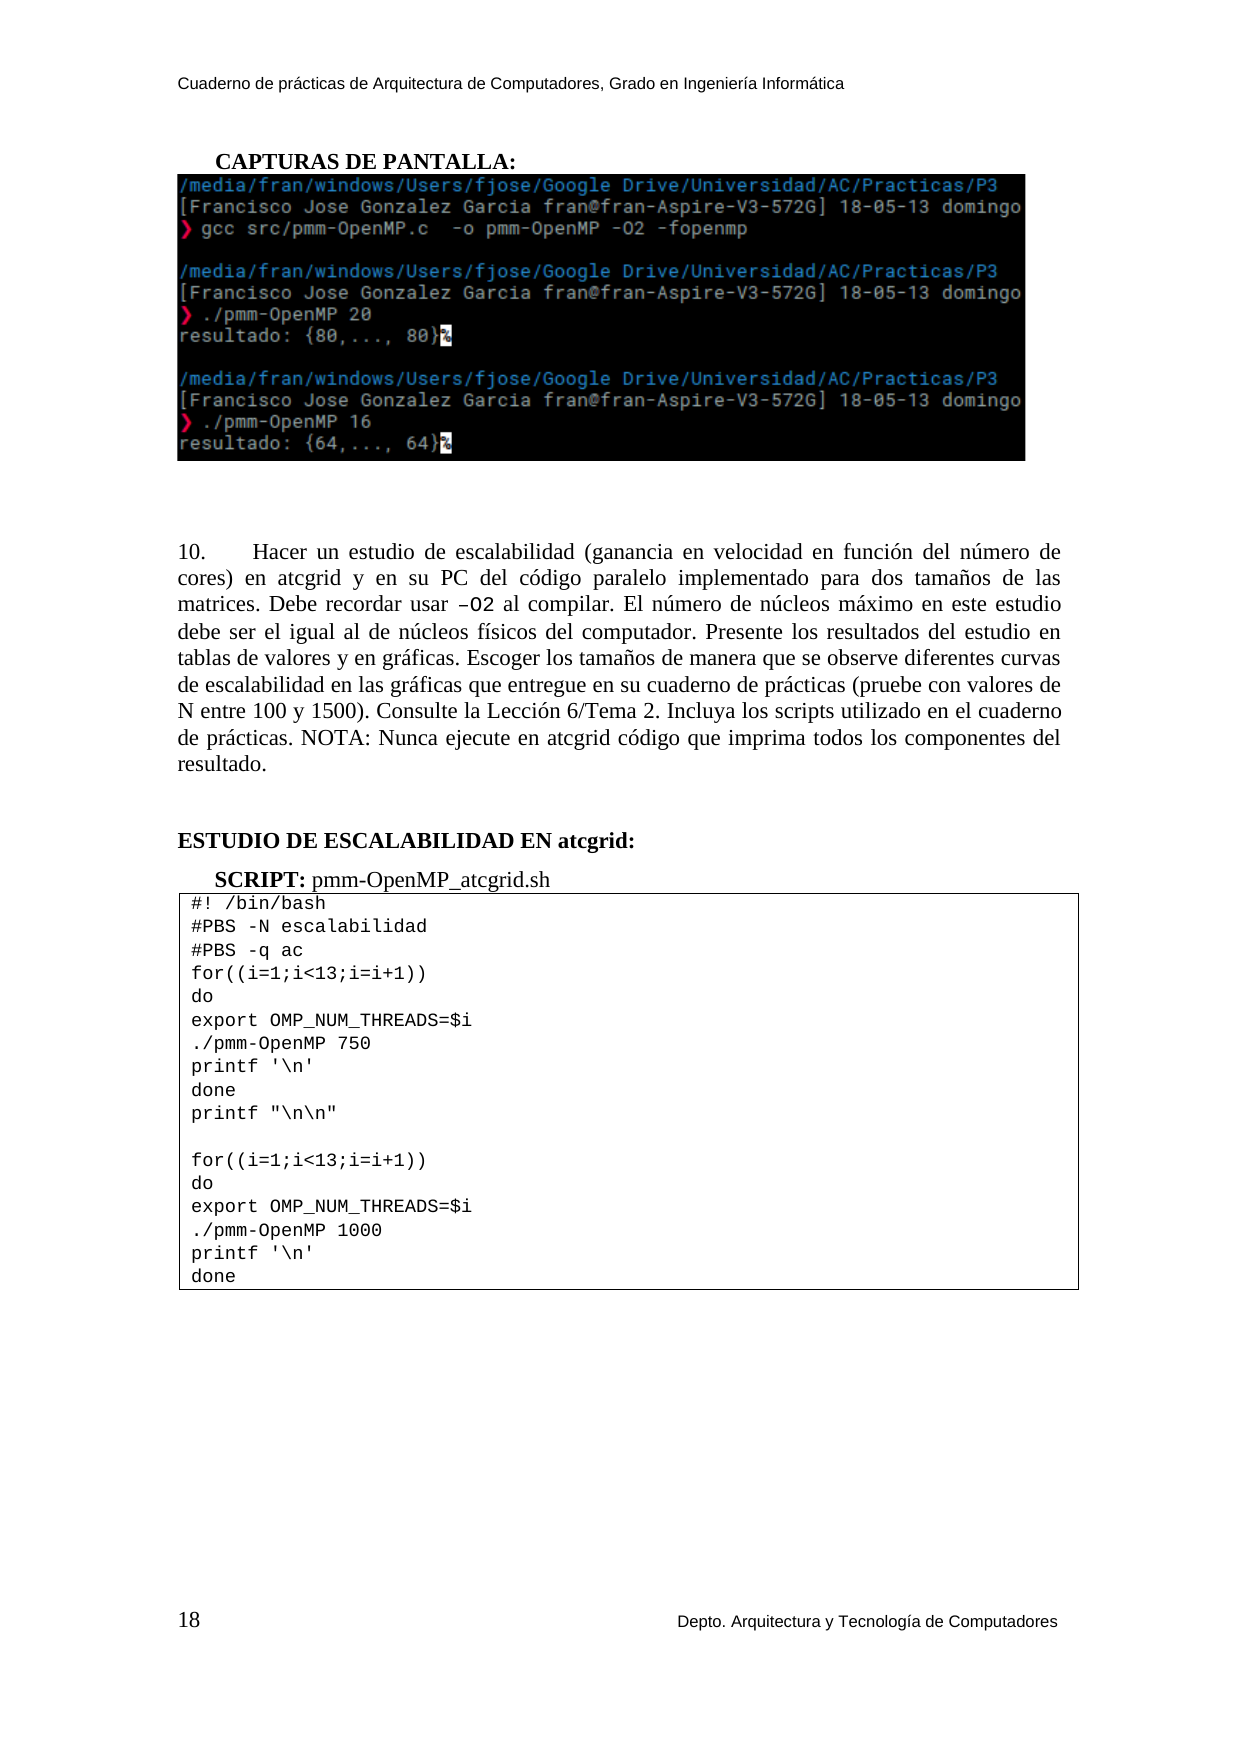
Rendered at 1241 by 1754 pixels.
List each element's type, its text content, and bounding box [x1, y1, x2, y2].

list Hacer un estudio de escalabilidad (ganancia en velocidad en función del número de cores) en atcgrid y en su PC del código paralelo implementado para dos tamaños de las matrices. Debe recordar usar –O2 al compilar. El número de núcleos máximo en este estudio debe ser el igual al de núcleos físicos del computador. Presente los resultados del estudio en tablas de valores y en gráficas. Escoger los tamaños de manera que se observe diferentes curvas de escalabilidad en las gráficas que entregue en su cuaderno de prácticas (pruebe con valores de N entre 100 y 1500). Consulte la Lección 6/Tema 2. Incluya los scripts utilizado en el cuaderno de prácticas. NOTA: Nunca ejecute en atcgrid código que imprima todos los componentes del resultado. [177, 538, 1063, 776]
list SCRIPT: pmm-OpenMP_atcgrid.sh [214, 866, 1063, 893]
text CAPTURAS DE PANTALLA: [215, 148, 1063, 174]
list ESTUDIO DE ESCALABILIDAD EN atcgrid: [177, 828, 1063, 854]
table_header #! /bin/bash #PBS -N escalabilidad #PBS -q ac for((i=1;i<13;i=i+1)) do export OMP_NUM_THREADS=$i ./pmm-OpenMP 750 printf '\n' done printf "\n\n" for((i=1;i<13;i=i+1)) do export OMP_NUM_THREADS=$i ./pmm-OpenMP 1000 printf '\n' done [180, 894, 1078, 1288]
picture [177, 174, 1026, 461]
